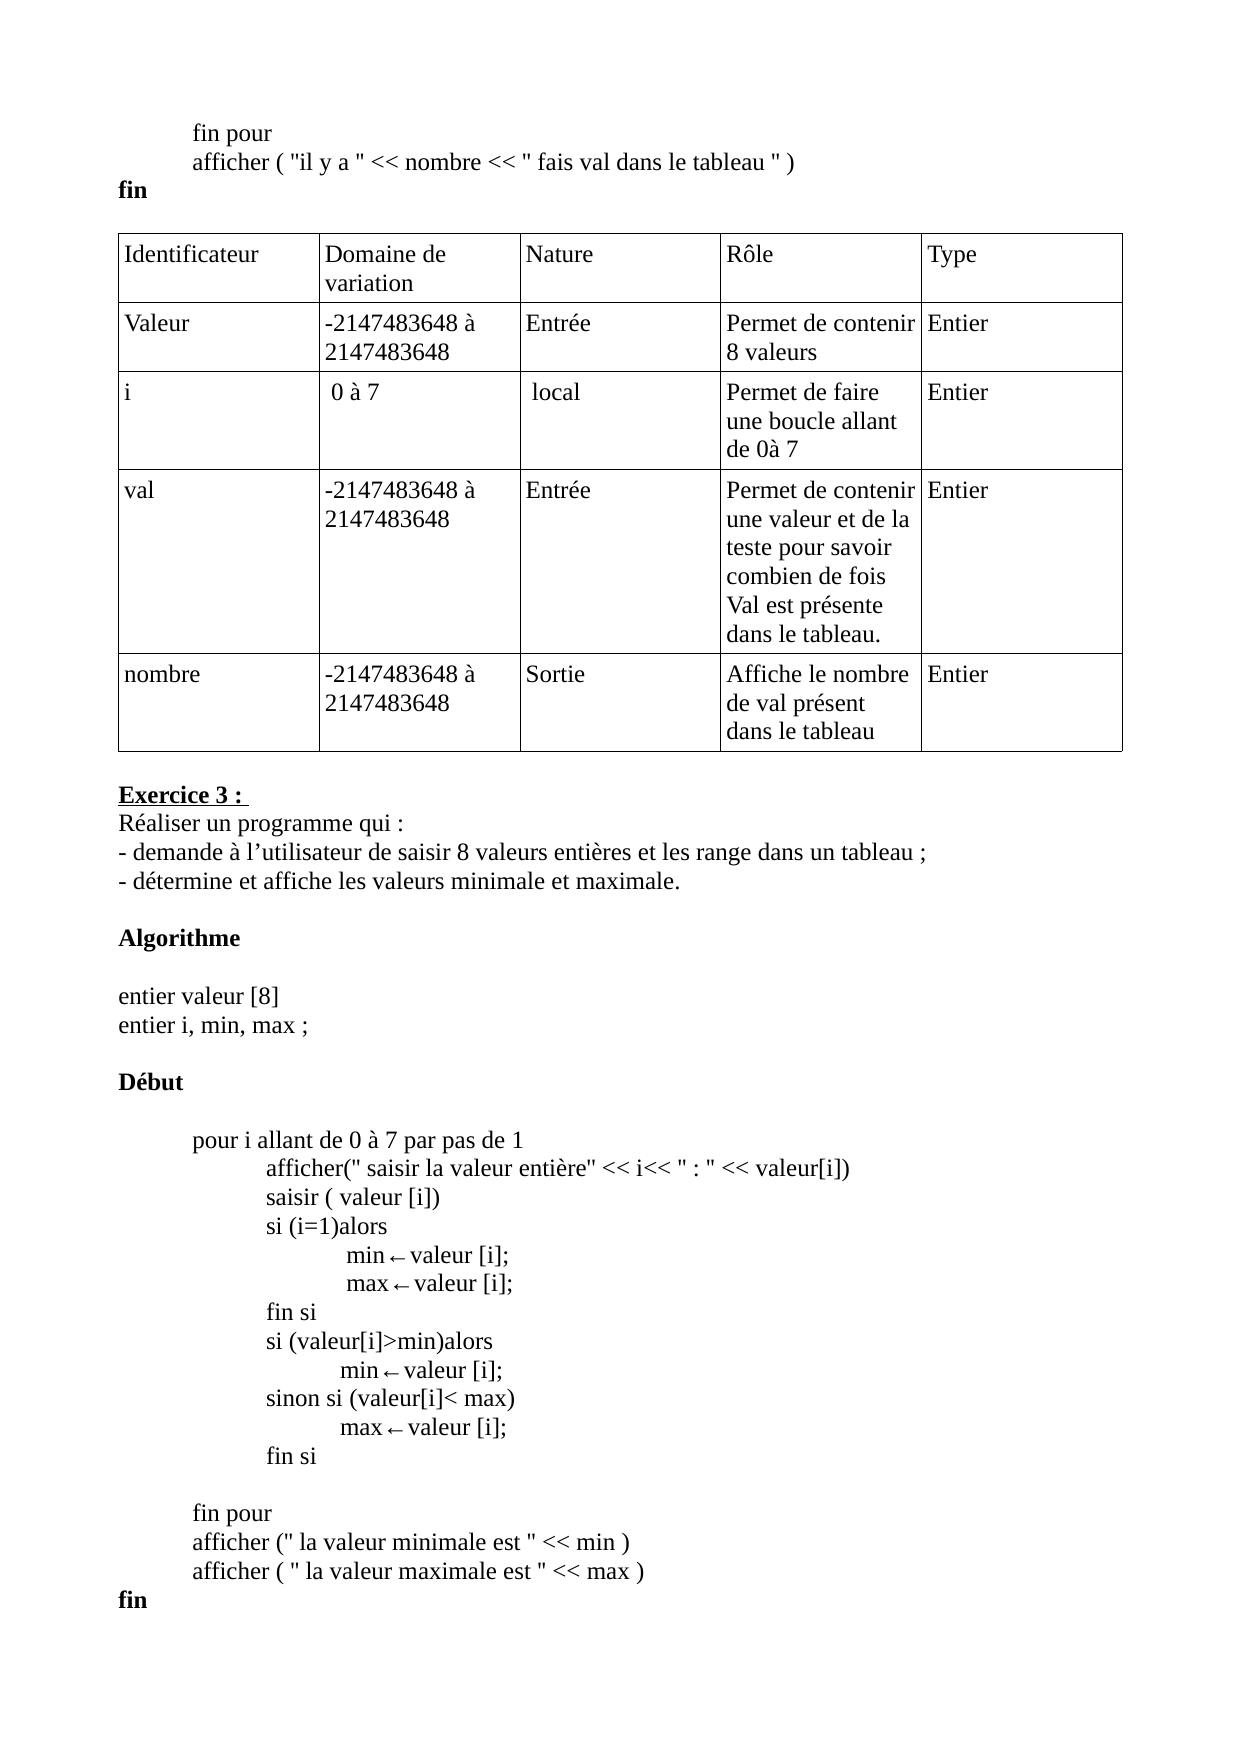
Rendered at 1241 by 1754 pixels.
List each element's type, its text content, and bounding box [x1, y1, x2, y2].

text entier i, min, max ; [118, 1010, 1122, 1038]
table_header Rôle [721, 234, 921, 302]
table_cell Entier [922, 303, 1122, 371]
table_cell Affiche le nombre de val présent dans le tableau [721, 654, 921, 751]
text fin pour [118, 1498, 1122, 1527]
table_header Domaine de variation [320, 234, 520, 302]
text sinon si (valeur[i]< max) [118, 1383, 1122, 1412]
table_cell Permet de faire une boucle allant de 0à 7 [721, 372, 921, 469]
text min←valeur [i]; [118, 1355, 1122, 1383]
table_cell Permet de contenir 8 valeurs [721, 303, 921, 371]
text afficher ( ''il y a '' << nombre << '' fais val dans le tableau '' ) [118, 147, 1122, 176]
text entier valeur [8] [118, 981, 1122, 1010]
table_cell Sortie [521, 654, 720, 751]
text max←valeur [i]; [118, 1412, 1122, 1441]
text fin si [118, 1297, 1122, 1326]
text fin pour [118, 118, 1122, 147]
table_cell nombre [119, 654, 319, 751]
table_header Identificateur [119, 234, 319, 302]
table_cell Entier [922, 654, 1122, 751]
table_header Type [922, 234, 1122, 302]
table_header Nature [521, 234, 720, 302]
text max←valeur [i]; [118, 1268, 1122, 1297]
text fin si [118, 1441, 1122, 1470]
text afficher('' saisir la valeur entière'' << i<< '' : '' << valeur[i]) [118, 1153, 1122, 1182]
table_cell Entrée [521, 303, 720, 371]
table_cell Entier [922, 372, 1122, 469]
table_cell i [119, 372, 319, 469]
table_cell -2147483648 à 2147483648 [320, 654, 520, 751]
text fin [118, 176, 1122, 204]
text afficher ('' la valeur minimale est '' << min ) [118, 1527, 1122, 1556]
text saisir ( valeur [i]) [118, 1182, 1122, 1211]
table_cell Valeur [119, 303, 319, 371]
table_cell -2147483648 à 2147483648 [320, 470, 520, 653]
table_cell Entier [922, 470, 1122, 653]
text afficher ( '' la valeur maximale est '' << max ) [118, 1556, 1122, 1585]
text fin [118, 1585, 1122, 1613]
text Réaliser un programme qui : [118, 808, 1122, 837]
text min←valeur [i]; [118, 1240, 1122, 1268]
text - demande à l’utilisateur de saisir 8 valeurs entières et les range dans un tableau ; [118, 837, 1122, 866]
text Début [118, 1067, 1122, 1096]
text Exercice 3 : [118, 780, 1122, 808]
text - détermine et affiche les valeurs minimale et maximale. [118, 866, 1122, 895]
text si (valeur[i]>min)alors [118, 1326, 1122, 1355]
table_cell local [521, 372, 720, 469]
table_cell Entrée [521, 470, 720, 653]
text Algorithme [118, 923, 1122, 952]
text si (i=1)alors [118, 1211, 1122, 1240]
table_cell Permet de contenir une valeur et de la teste pour savoir combien de fois Val est présente dans le tableau. [721, 470, 921, 653]
table_cell val [119, 470, 319, 653]
table_cell 0 à 7 [320, 372, 520, 469]
table_cell -2147483648 à 2147483648 [320, 303, 520, 371]
text pour i allant de 0 à 7 par pas de 1 [118, 1125, 1122, 1153]
